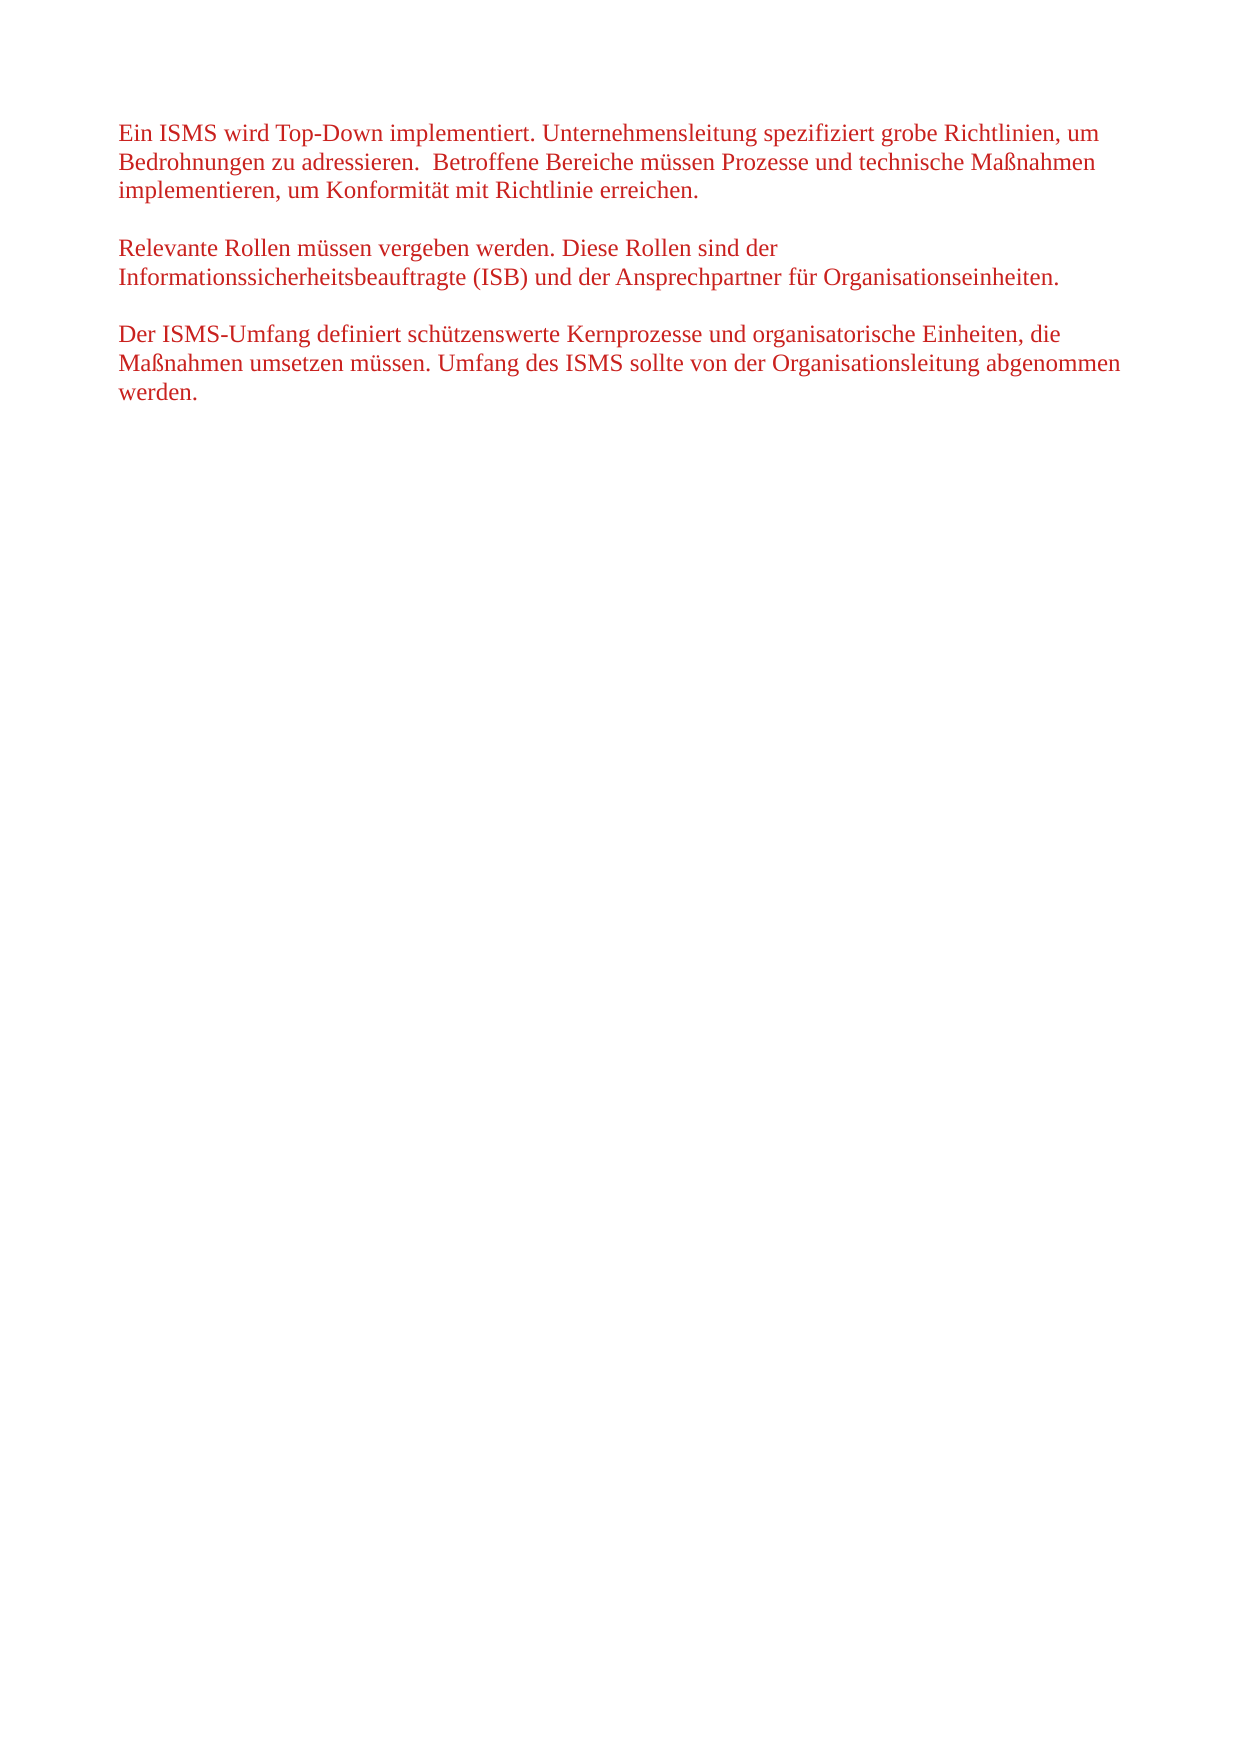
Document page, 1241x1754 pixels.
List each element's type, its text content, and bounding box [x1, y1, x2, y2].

text Der ISMS-Umfang definiert schützenswerte Kernprozesse und organisatorische Einheiten, die Maßnahmen umsetzen müssen. Umfang des ISMS sollte von der Organisationsleitung abgenommen werden. [118, 319, 1122, 406]
text Ein ISMS wird Top-Down implementiert. Unternehmensleitung spezifiziert grobe Richtlinien, um Bedrohnungen zu adressieren. Betroffene Bereiche müssen Prozesse und technische Maßnahmen implementieren, um Konformität mit Richtlinie erreichen. [118, 118, 1122, 204]
text Relevante Rollen müssen vergeben werden. Diese Rollen sind der Informationssicherheitsbeauftragte (ISB) und der Ansprechpartner für Organisationseinheiten. [118, 233, 1122, 291]
